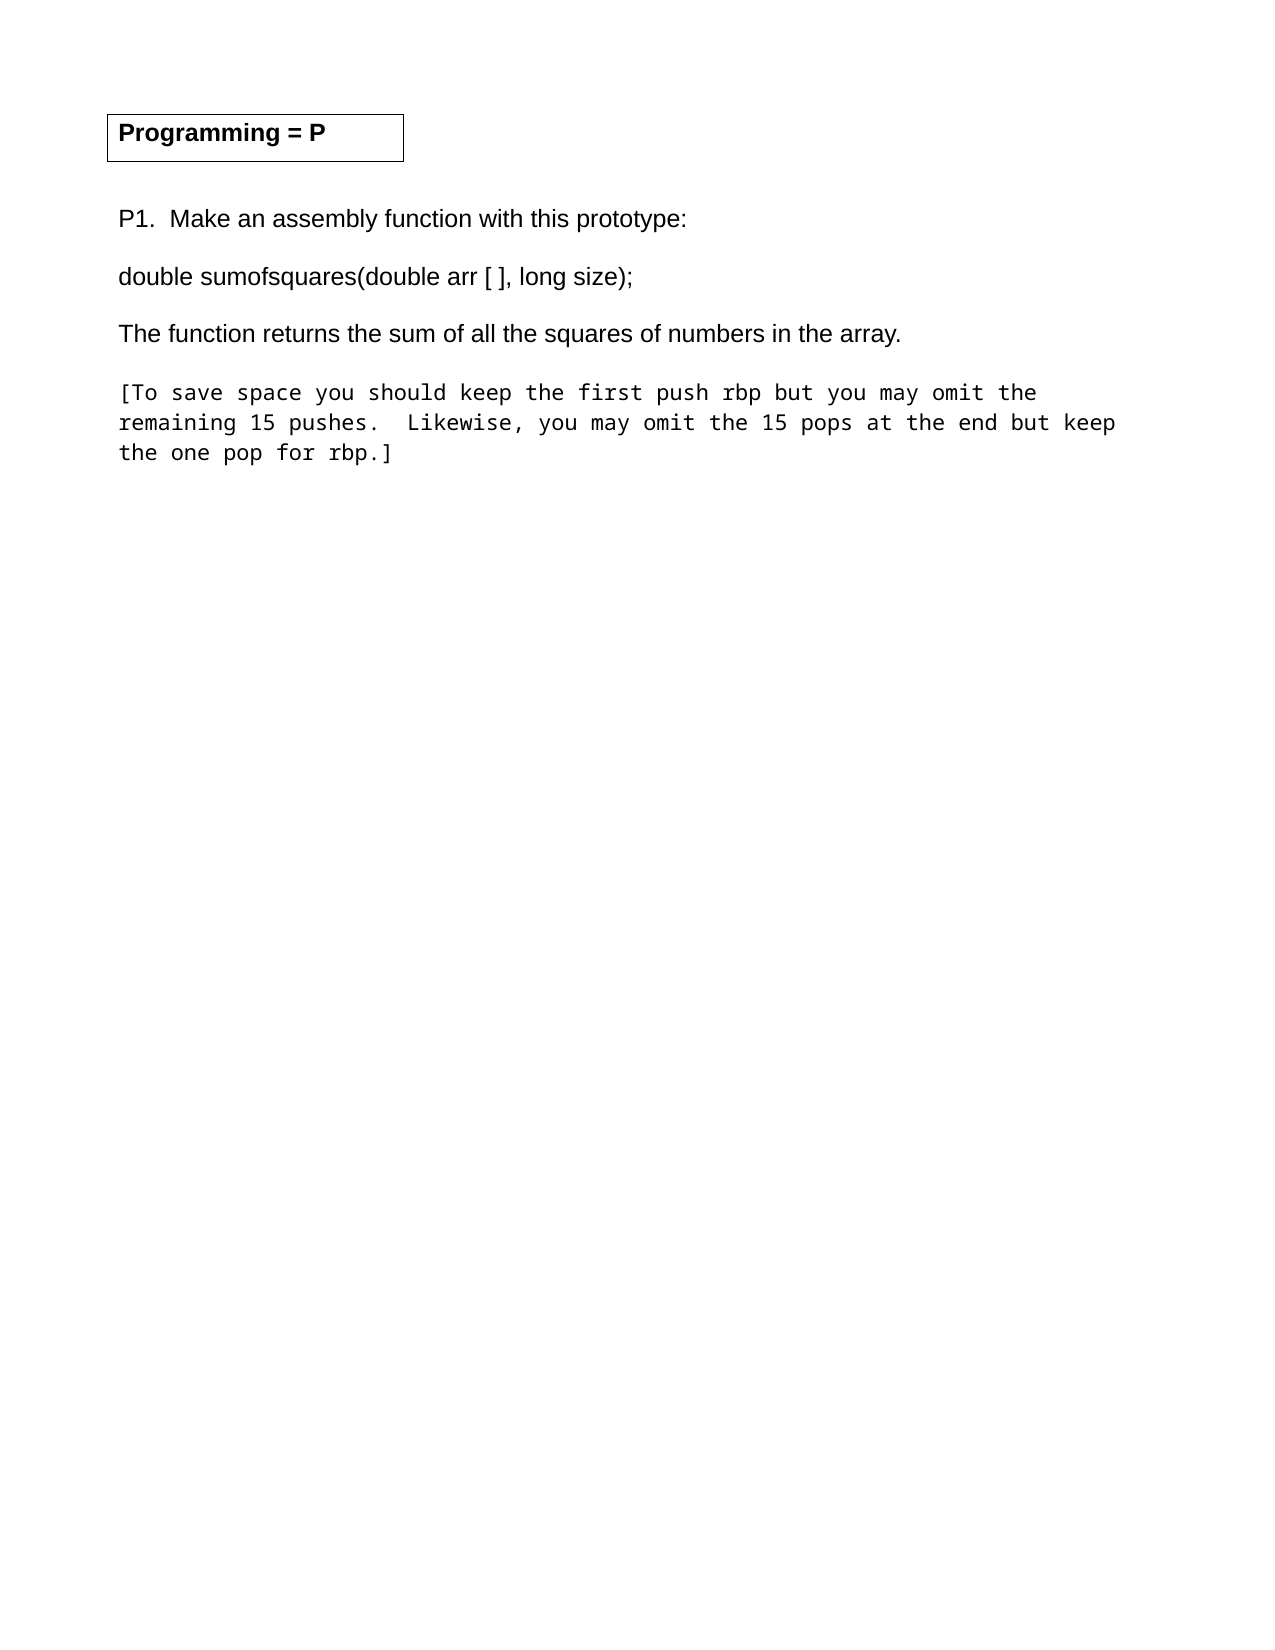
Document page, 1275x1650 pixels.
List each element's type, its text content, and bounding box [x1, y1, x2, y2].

text [404, 118, 1157, 147]
text [To save space you should keep the first push rbp but you may omit the remaining 15 pushes. Likewise, you may omit the 15 pops at the end but keep the one pop for rbp.] [118, 377, 1157, 466]
text The function returns the sum of all the squares of numbers in the array. [118, 319, 1157, 348]
text P1. Make an assembly function with this prototype: [118, 204, 1157, 233]
text double sumofsquares(double arr [ ], long size); [118, 262, 1157, 291]
text Programming = P [118, 118, 403, 147]
